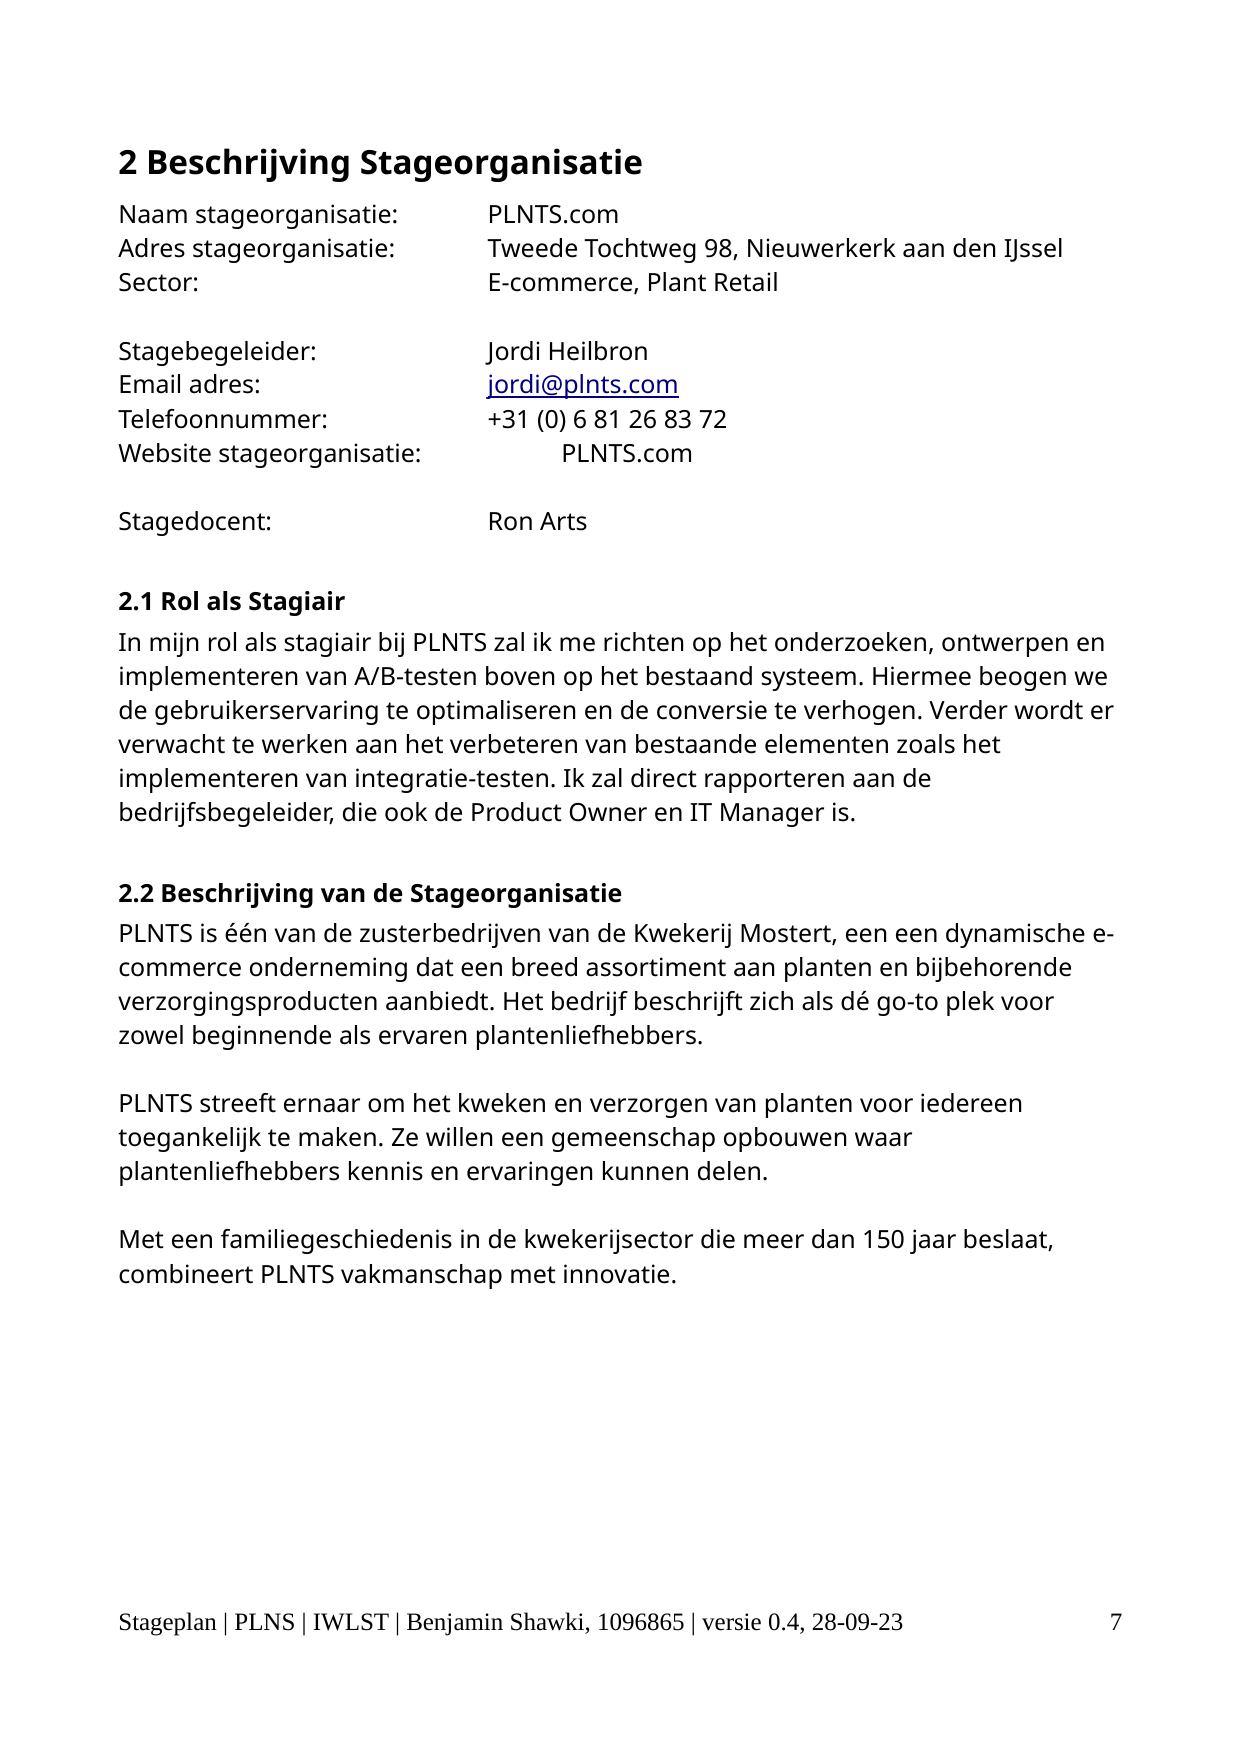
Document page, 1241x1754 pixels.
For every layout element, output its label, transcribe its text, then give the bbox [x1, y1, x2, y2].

text Met een familiegeschiedenis in de kwekerijsector die meer dan 150 jaar beslaat, combineert PLNTS vakmanschap met innovatie. [118, 1222, 1122, 1290]
text PLNTS streeft ernaar om het kweken en verzorgen van planten voor iedereen toegankelijk te maken. Ze willen een gemeenschap opbouwen waar plantenliefhebbers kennis en ervaringen kunnen delen. [118, 1086, 1122, 1188]
text PLNTS is één van de zusterbedrijven van de Kwekerij Mostert, een een dynamische e-commerce onderneming dat een breed assortiment aan planten en bijbehorende verzorgingsproducten aanbiedt. Het bedrijf beschrijft zich als dé go-to plek voor zowel beginnende als ervaren plantenliefhebbers. [118, 916, 1122, 1052]
text Adres stageorganisatie: Tweede Tochtweg 98, Nieuwerkerk aan den IJssel [118, 231, 1122, 265]
subtitle 2 Beschrijving Stageorganisatie [118, 139, 1122, 184]
text In mijn rol als stagiair bij PLNTS zal ik me richten op het onderzoeken, ontwerpen en implementeren van A/B-testen boven op het bestaand systeem. Hiermee beogen we de gebruikerservaring te optimaliseren en de conversie te verhogen. Verder wordt er verwacht te werken aan het verbeteren van bestaande elementen zoals het implementeren van integratie-testen. Ik zal direct rapporteren aan de bedrijfsbegeleider, die ook de Product Owner en IT Manager is. [118, 624, 1122, 829]
text Stagebegeleider: Jordi Heilbron [118, 333, 1122, 367]
subtitle 2.2 Beschrijving van de Stageorganisatie [118, 875, 1122, 909]
text Sector: E-commerce, Plant Retail [118, 265, 1122, 299]
subtitle 2.1 Rol als Stagiair [118, 584, 1122, 618]
text Stagedocent: Ron Arts [118, 469, 1122, 572]
text Naam stageorganisatie: PLNTS.com [118, 197, 1122, 231]
text Email adres: jordi@plnts.com Telefoonnummer: +31 (0) 6 81 26 83 72 Website stageorganisatie: PLNTS.com [118, 367, 1122, 469]
